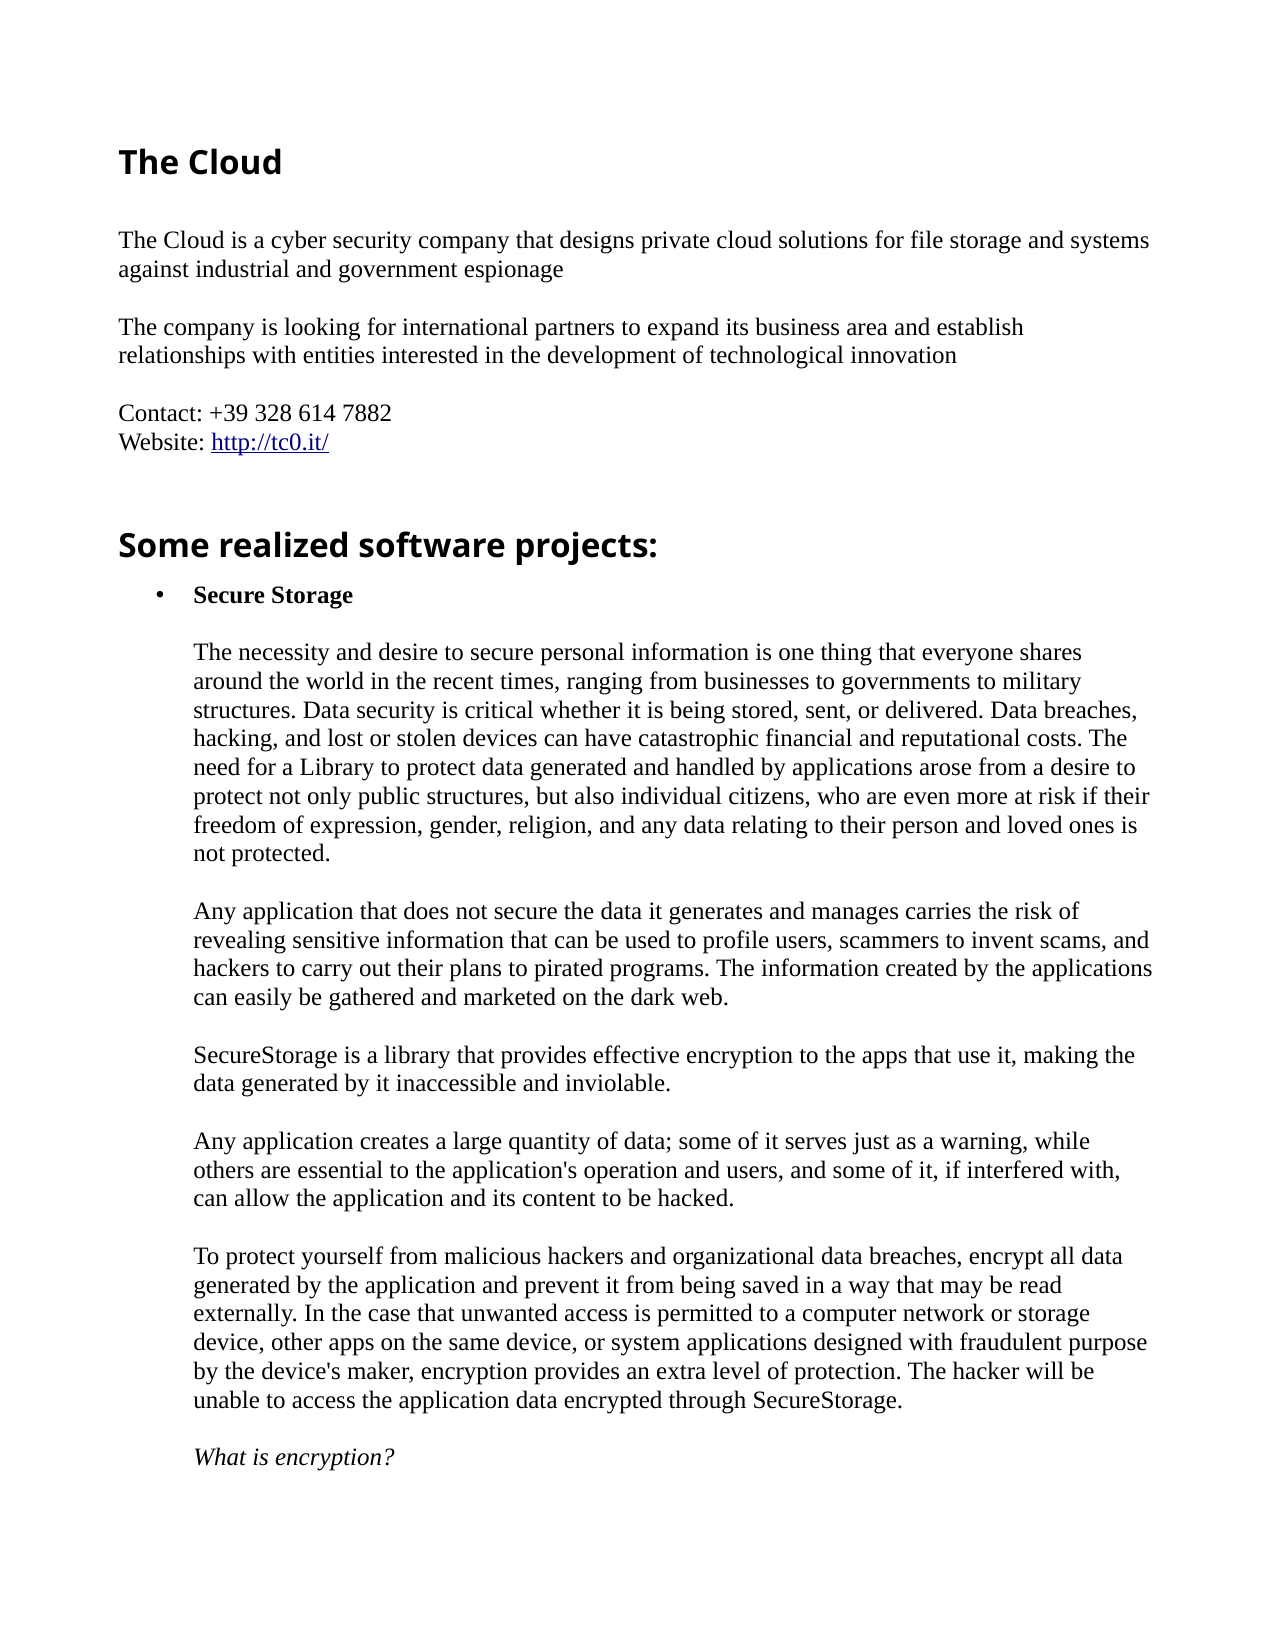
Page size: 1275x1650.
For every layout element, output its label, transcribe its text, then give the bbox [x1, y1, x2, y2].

list Any application creates a large quantity of data; some of it serves just as a warning, while others are essential to the application's operation and users, and some of it, if interfered with, can allow the application and its content to be hacked. [156, 1126, 1157, 1212]
list Any application that does not secure the data it generates and manages carries the risk of revealing sensitive information that can be used to profile users, scammers to invent scams, and hackers to carry out their plans to pirated programs. The information created by the applications can easily be gathered and marketed on the dark web. [156, 896, 1157, 1011]
text Contact: +39 328 614 7882 Website: http://tc0.it/ [118, 398, 1157, 456]
list The necessity and desire to secure personal information is one thing that everyone shares around the world in the recent times, ranging from businesses to governments to military structures. Data security is critical whether it is being stored, sent, or delivered. Data breaches, hacking, and lost or stolen devices can have catastrophic financial and reputational costs. The need for a Library to protect data generated and handled by applications arose from a desire to protect not only public structures, but also individual citizens, who are even more at risk if their freedom of expression, gender, religion, and any data relating to their person and loved ones is not protected. [156, 637, 1157, 867]
text The company is looking for international partners to expand its business area and establish relationships with entities interested in the development of technological innovation [118, 312, 1157, 369]
list To protect yourself from malicious hackers and organizational data breaches, encrypt all data generated by the application and prevent it from being saved in a way that may be read externally. In the case that unwanted access is permitted to a computer network or storage device, other apps on the same device, or system applications designed with fraudulent purpose by the device's maker, encryption provides an extra level of protection. The hacker will be unable to access the application data encrypted through SecureStorage. [156, 1241, 1157, 1413]
list What is encryption? [156, 1442, 1157, 1471]
subtitle Some realized software projects: [118, 476, 1157, 567]
text The Cloud is a cyber security company that designs private cloud solutions for file storage and systems against industrial and government espionage [118, 226, 1157, 312]
list SecureStorage is a library that provides effective encryption to the apps that use it, making the data generated by it inaccessible and inviolable. [156, 1040, 1157, 1097]
subtitle The Cloud [118, 139, 1157, 184]
list Secure Storage [156, 580, 1157, 608]
